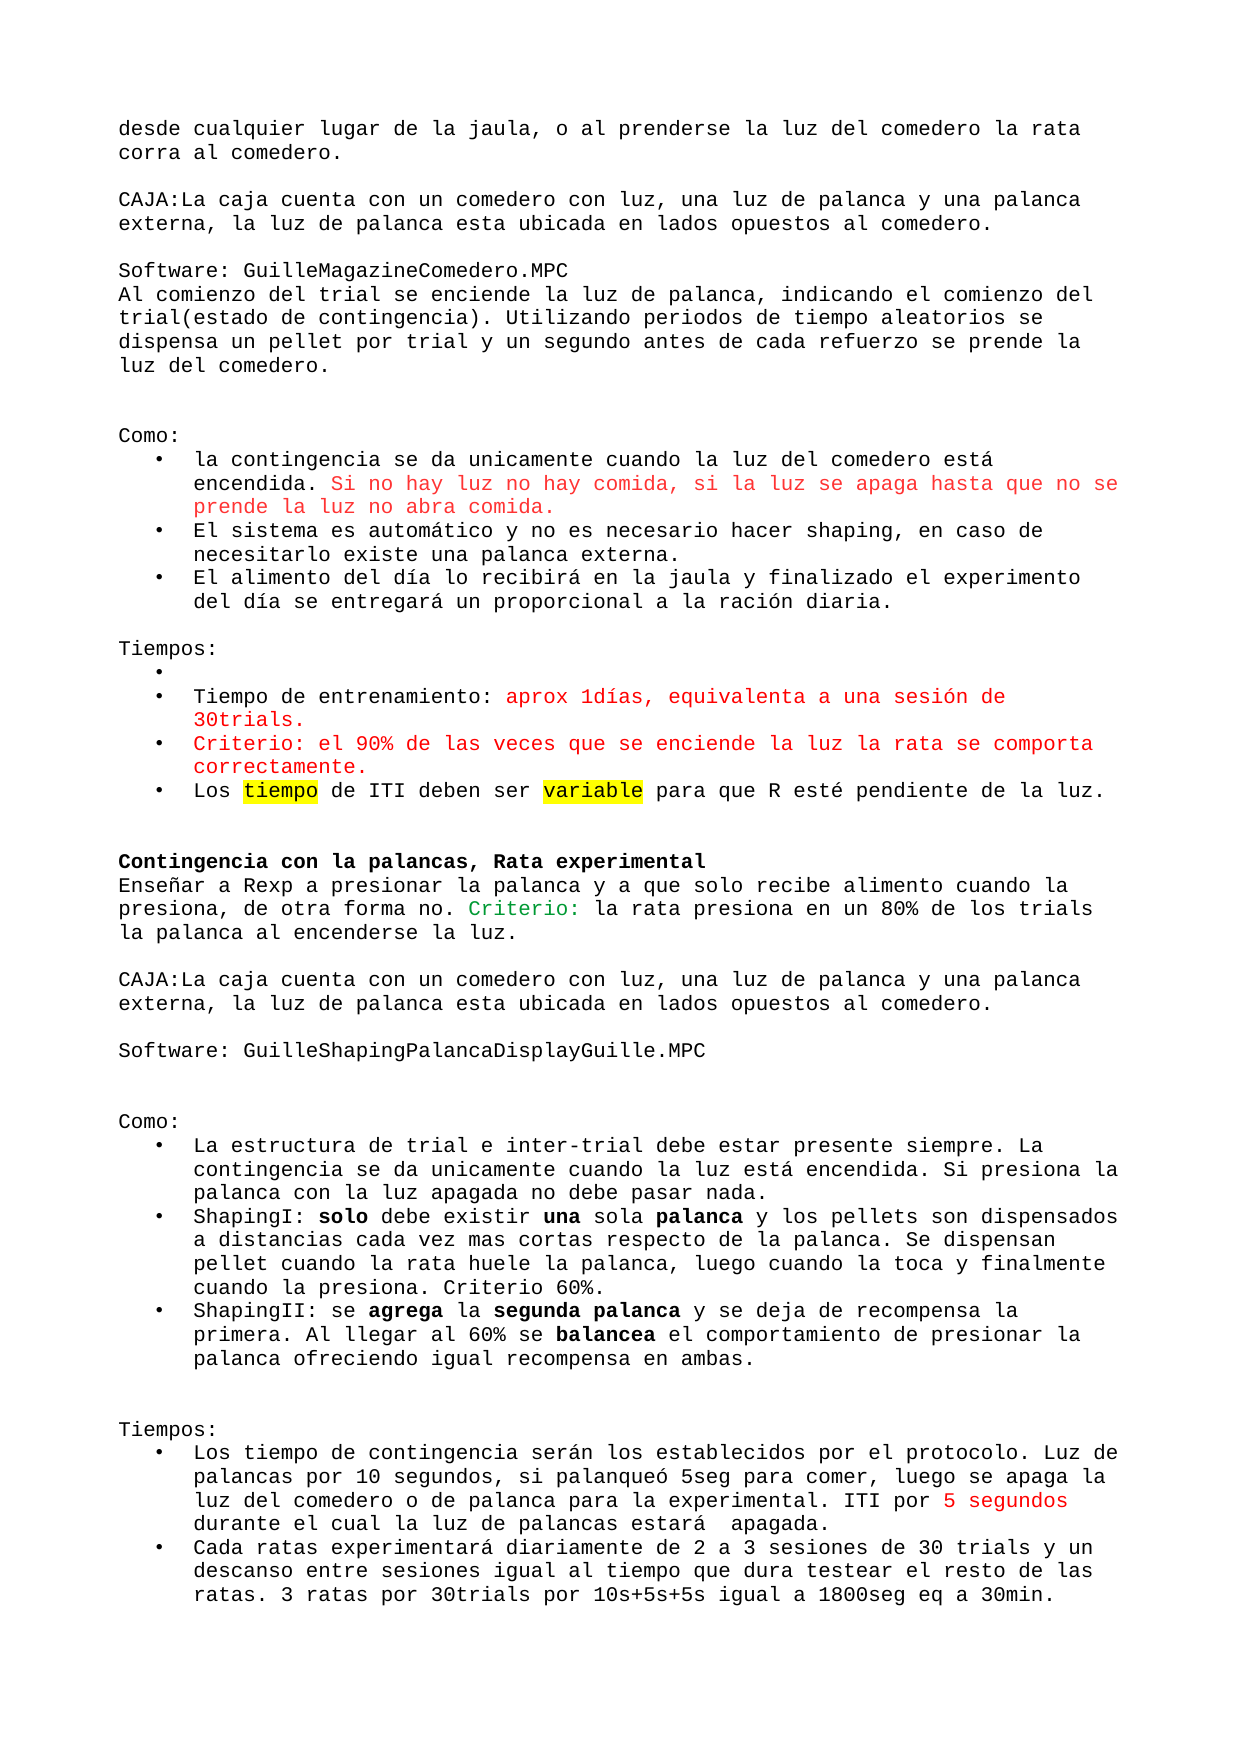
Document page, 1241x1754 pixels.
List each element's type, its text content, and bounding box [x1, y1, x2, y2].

text CAJA:La caja cuenta con un comedero con luz, una luz de palanca y una palanca externa, la luz de palanca esta ubicada en lados opuestos al comedero. [118, 969, 1122, 1017]
text Software: GuilleShapingPalancaDisplayGuille.MPC [118, 1040, 1122, 1064]
list Criterio: el 90% de las veces que se enciende la luz la rata se comporta correctamente. [156, 733, 1122, 780]
text Tiempos: [118, 638, 1122, 662]
list Los tiempo de ITI deben ser variable para que R esté pendiente de la luz. [156, 780, 1122, 804]
text Contingencia con la palancas, Rata experimental [118, 851, 1122, 875]
list El alimento del día lo recibirá en la jaula y finalizado el experimento del día se entregará un proporcional a la ración diaria. [156, 567, 1122, 615]
list Tiempo de entrenamiento: aprox 1días, equivalenta a una sesión de 30trials. [156, 686, 1122, 733]
list La estructura de trial e inter-trial debe estar presente siempre. La contingencia se da unicamente cuando la luz está encendida. Si presiona la palanca con la luz apagada no debe pasar nada. [156, 1135, 1122, 1206]
text Software: GuilleMagazineComedero.MPC [118, 260, 1122, 284]
text Tiempos: [118, 1419, 1122, 1442]
list Cada ratas experimentará diariamente de 2 a 3 sesiones de 30 trials y un descanso entre sesiones igual al tiempo que dura testear el resto de las ratas. 3 ratas por 30trials por 10s+5s+5s igual a 1800seg eq a 30min. [156, 1537, 1122, 1608]
text CAJA:La caja cuenta con un comedero con luz, una luz de palanca y una palanca externa, la luz de palanca esta ubicada en lados opuestos al comedero. [118, 189, 1122, 236]
list ShapingI: solo debe existir una sola palanca y los pellets son dispensados a distancias cada vez mas cortas respecto de la palanca. Se dispensan pellet cuando la rata huele la palanca, luego cuando la toca y finalmente cuando la presiona. Criterio 60%. [156, 1206, 1122, 1300]
list Los tiempo de contingencia serán los establecidos por el protocolo. Luz de palancas por 10 segundos, si palanqueó 5seg para comer, luego se apaga la luz del comedero o de palanca para la experimental. ITI por 5 segundos durante el cual la luz de palancas estará apagada. [156, 1442, 1122, 1537]
text Enseñar a Rexp a presionar la palanca y a que solo recibe alimento cuando la presiona, de otra forma no. Criterio: la rata presiona en un 80% de los trials la palanca al encenderse la luz. [118, 875, 1122, 946]
list El sistema es automático y no es necesario hacer shaping, en caso de necesitarlo existe una palanca externa. [156, 520, 1122, 567]
text Como: [118, 426, 1122, 449]
text desde cualquier lugar de la jaula, o al prenderse la luz del comedero la rata corra al comedero. [118, 118, 1122, 165]
list ShapingII: se agrega la segunda palanca y se deja de recompensa la primera. Al llegar al 60% se balancea el comportamiento de presionar la palanca ofreciendo igual recompensa en ambas. [156, 1300, 1122, 1371]
text Al comienzo del trial se enciende la luz de palanca, indicando el comienzo del trial(estado de contingencia). Utilizando periodos de tiempo aleatorios se dispensa un pellet por trial y un segundo antes de cada refuerzo se prende la luz del comedero. [118, 284, 1122, 378]
list la contingencia se da unicamente cuando la luz del comedero está encendida. Si no hay luz no hay comida, si la luz se apaga hasta que no se prende la luz no abra comida. [156, 449, 1122, 520]
text Como: [118, 1111, 1122, 1135]
